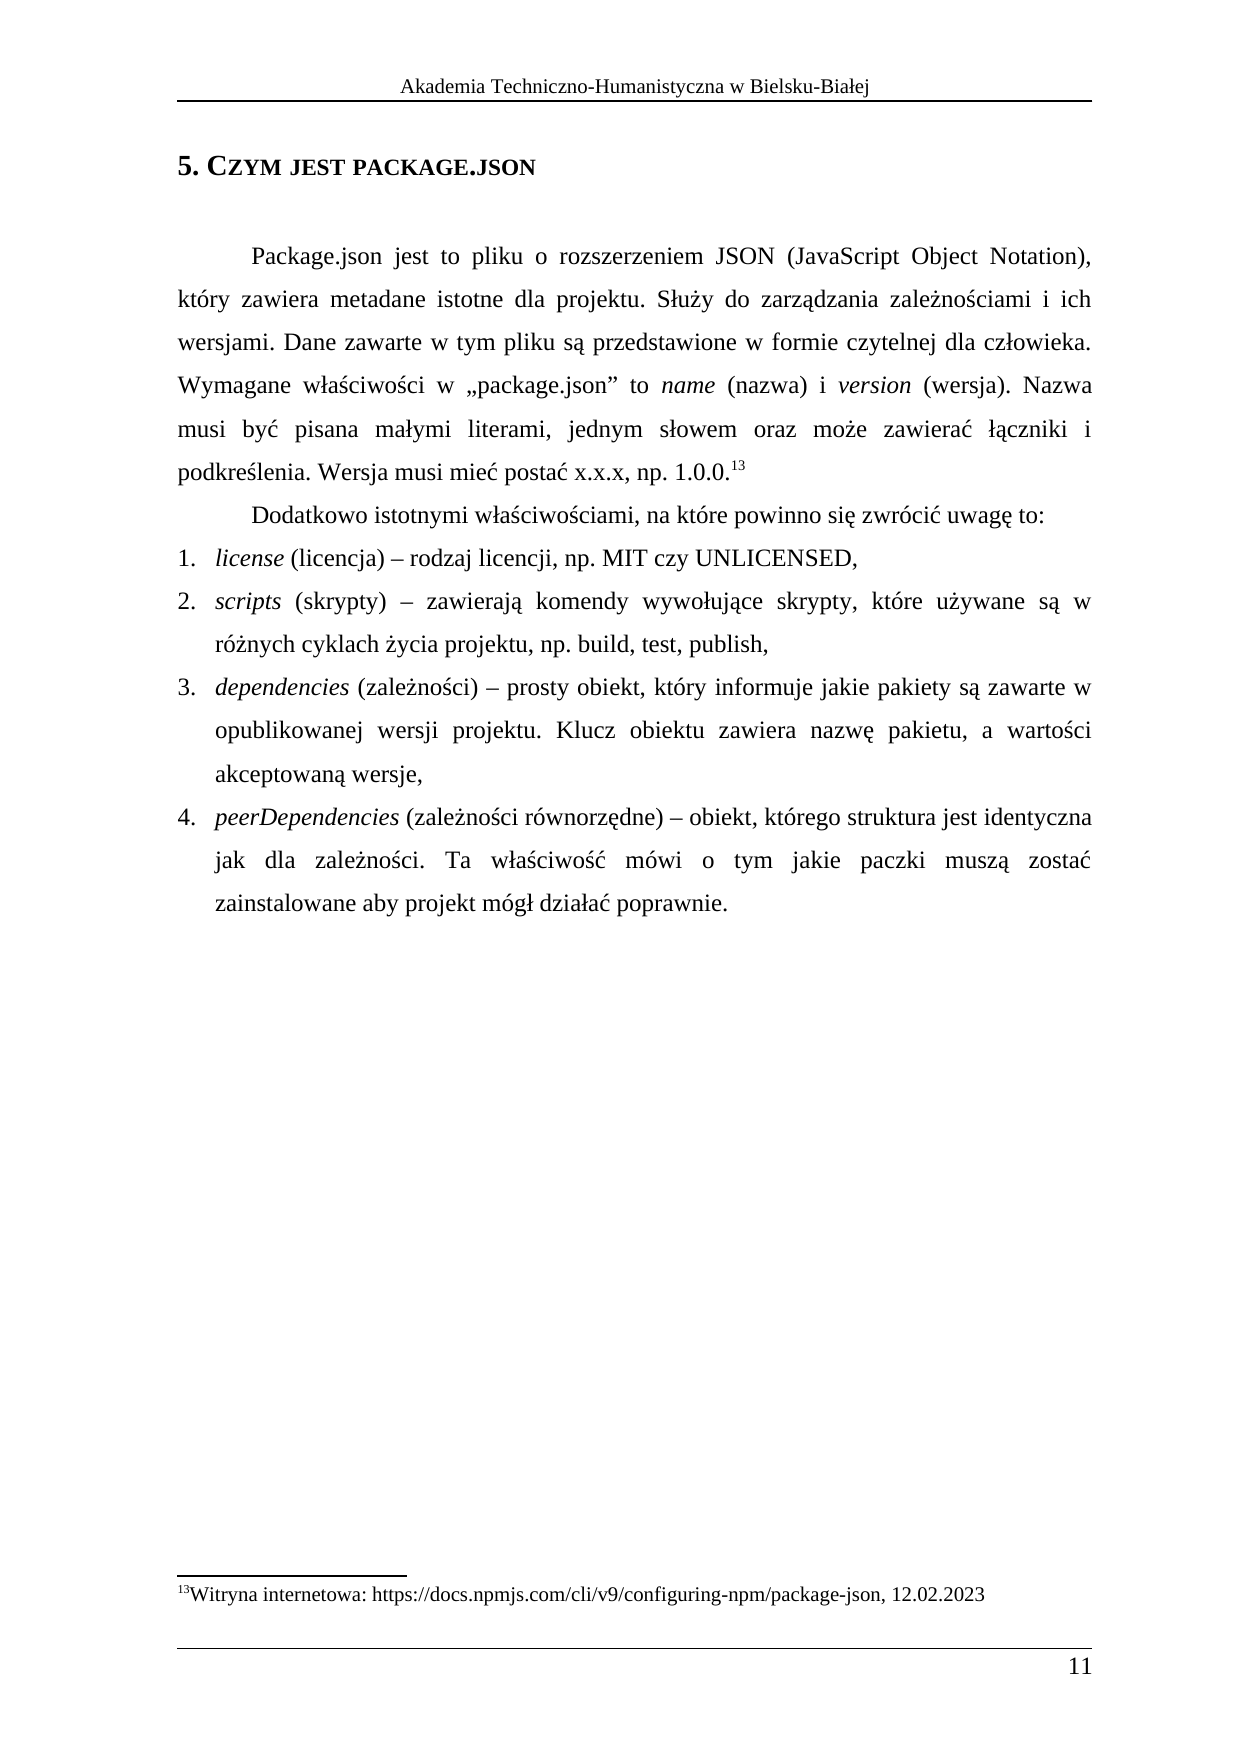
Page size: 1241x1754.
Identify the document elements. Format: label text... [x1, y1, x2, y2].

list peerDependencies (zależności równorzędne) – obiekt, którego struktura jest identyczna jak dla zależności. Ta właściwość mówi o tym jakie paczki muszą zostać zainstalowane aby projekt mógł działać poprawnie. [177, 802, 1092, 917]
list scripts (skrypty) – zawierają komendy wywołujące skrypty, które używane są w różnych cyklach życia projektu, np. build, test, publish, [177, 586, 1092, 658]
list dependencies (zależności) – prosty obiekt, który informuje jakie pakiety są zawarte w opublikowanej wersji projektu. Klucz obiektu zawiera nazwę pakietu, a wartości akceptowaną wersje, [177, 672, 1092, 787]
text Witryna internetowa: https://docs.npmjs.com/cli/v9/configuring-npm/package-json, 12.02.2023 [177, 1582, 1092, 1606]
text Dodatkowo istotnymi właściwościami, na które powinno się zwrócić uwagę to: [177, 500, 1092, 529]
subtitle Czym jest package.json [177, 148, 1092, 181]
text Package.json jest to pliku o rozszerzeniem JSON (JavaScript Object Notation), który zawiera metadane istotne dla projektu. Służy do zarządzania zależnościami i ich wersjami. Dane zawarte w tym pliku są przedstawione w formie czytelnej dla człowieka. Wymagane właściwości w „package.json” to name (nazwa) i version (wersja). Nazwa musi być pisana małymi literami, jednym słowem oraz może zawierać łączniki i podkreślenia. Wersja musi mieć postać x.x.x, np. 1.0.0. [177, 241, 1092, 486]
list license (licencja) – rodzaj licencji, np. MIT czy UNLICENSED, [177, 543, 1092, 572]
